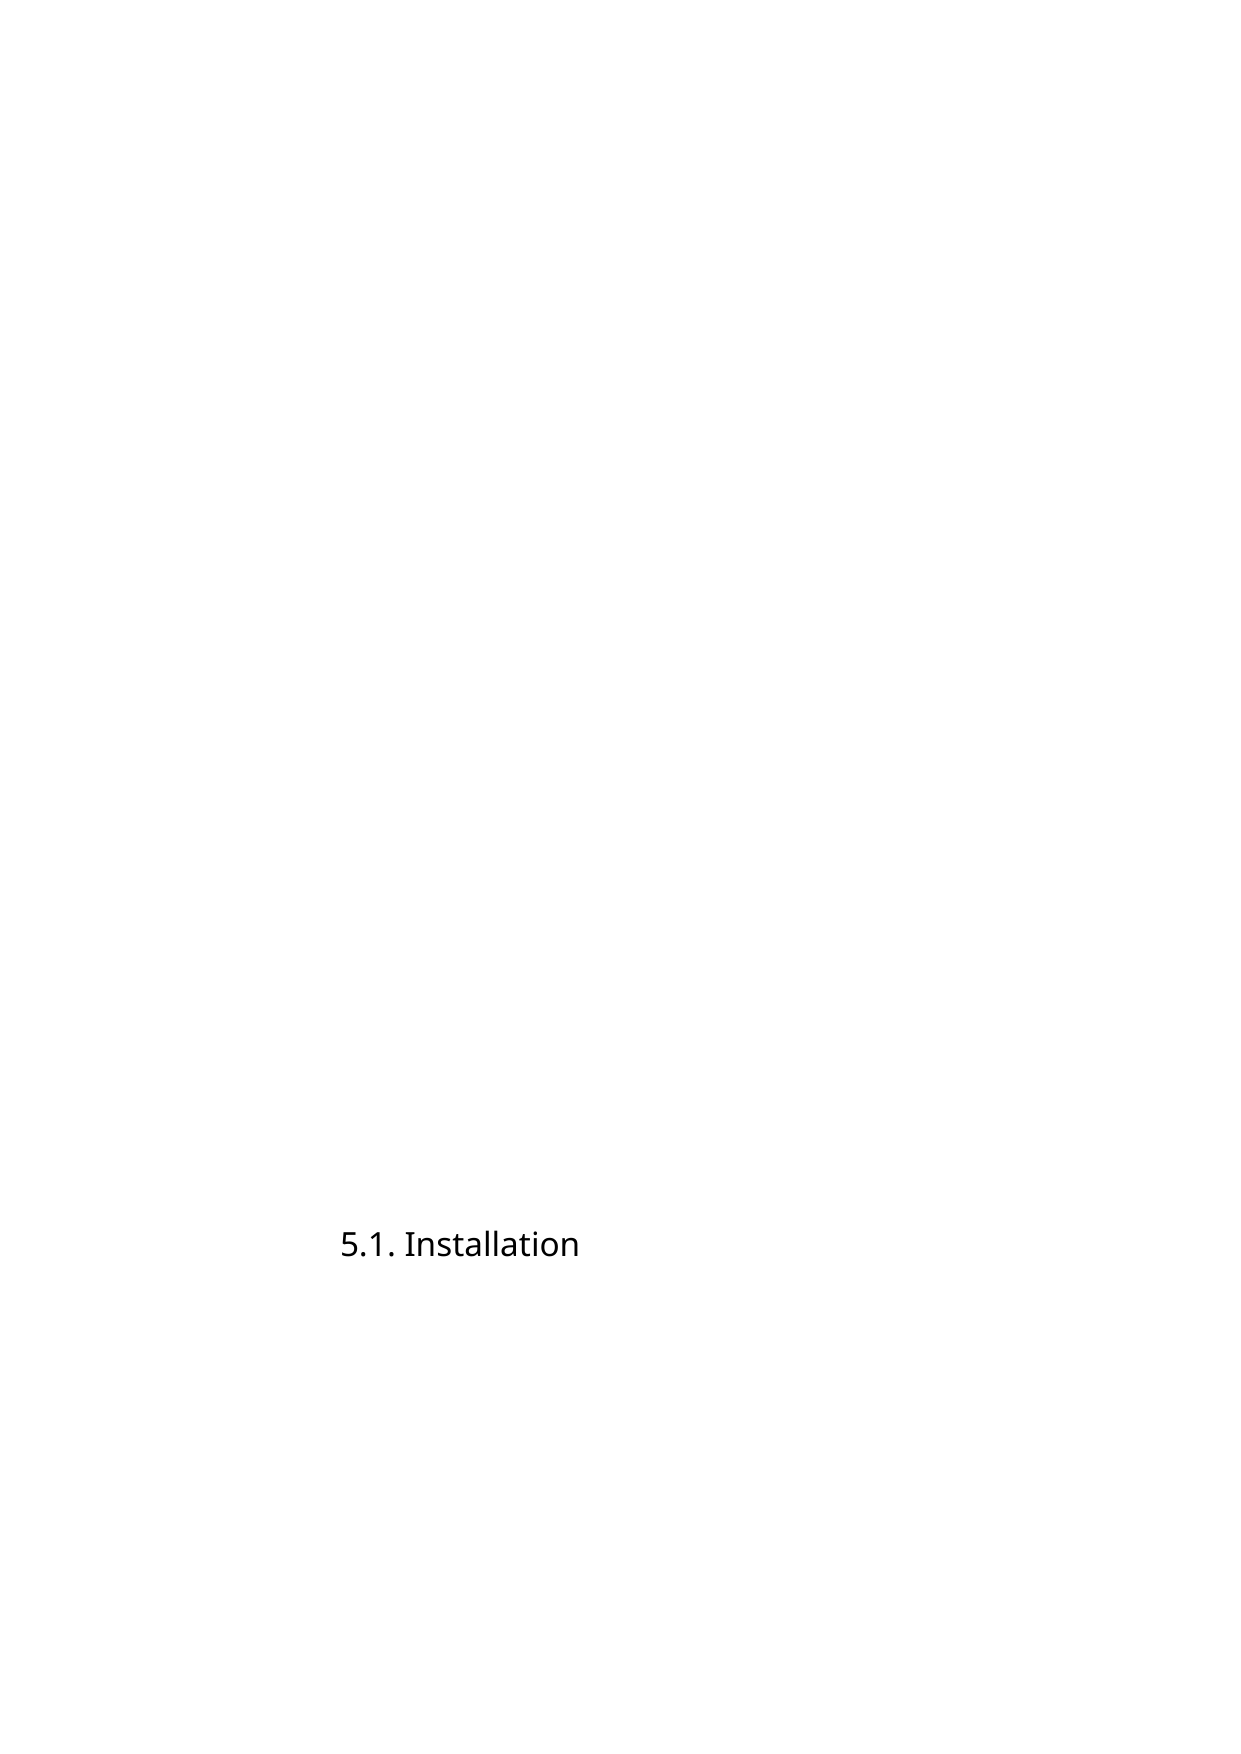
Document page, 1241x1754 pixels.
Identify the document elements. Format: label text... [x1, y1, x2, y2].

text 5.1. Installation [340, 1221, 1122, 1266]
